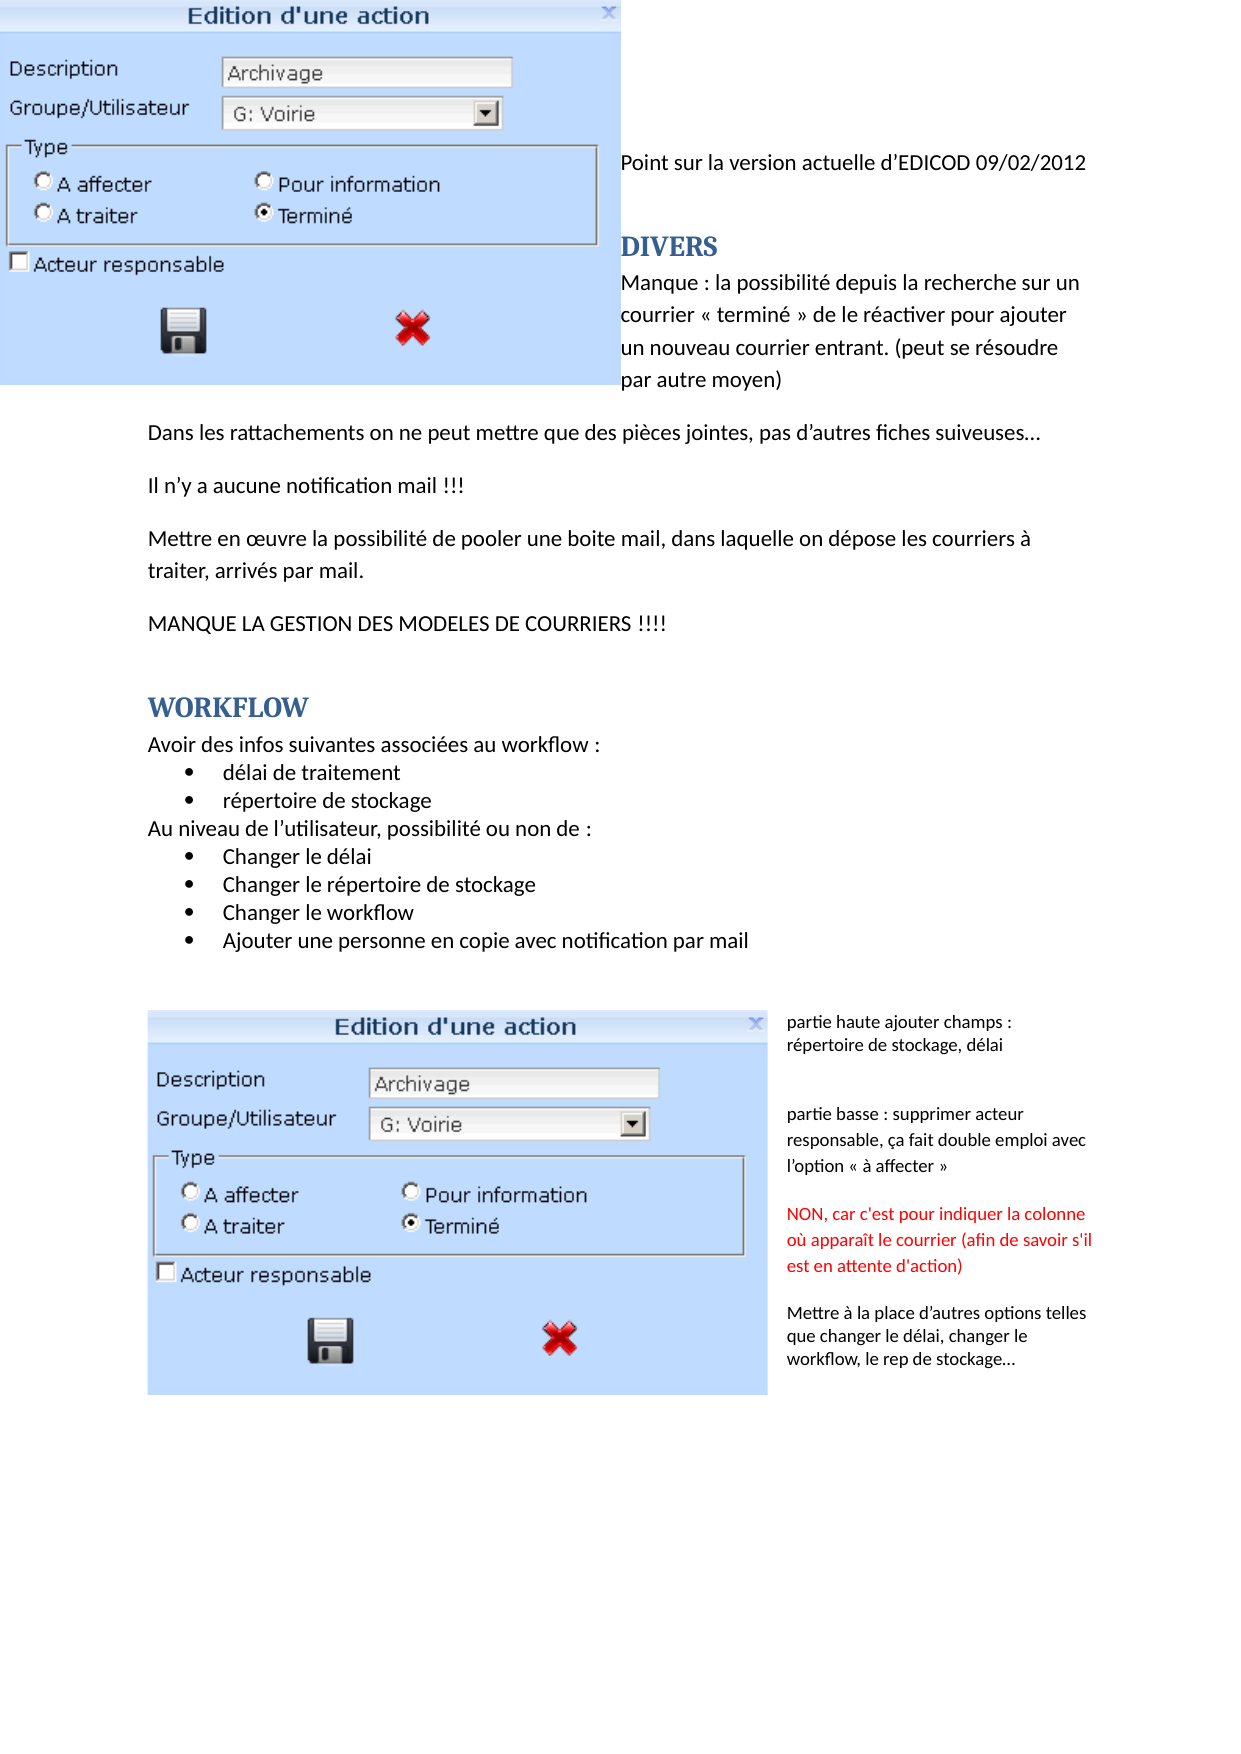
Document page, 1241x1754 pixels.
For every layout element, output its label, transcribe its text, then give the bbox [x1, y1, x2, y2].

text Avoir des infos suivantes associées au workflow : [148, 730, 1093, 758]
picture [147, 1010, 768, 1395]
text Manque : la possibilité depuis la recherche sur un courrier « terminé » de le réactiver pour ajouter un nouveau courrier entrant. (peut se résoudre par autre moyen) [148, 268, 1093, 393]
text NON, car c'est pour indiquer la colonne où apparaît le courrier (afin de savoir s'il est en attente d'action) [768, 1202, 1093, 1277]
list Changer le délai [185, 842, 1093, 870]
text Au niveau de l’utilisateur, possibilité ou non de : [148, 814, 1093, 842]
text partie haute ajouter champs : répertoire de stockage, délai [768, 1010, 1093, 1056]
list répertoire de stockage [185, 786, 1093, 814]
text Mettre en œuvre la possibilité de pooler une boite mail, dans laquelle on dépose les courriers à traiter, arrivés par mail. [148, 524, 1093, 584]
subtitle WORKFLOW [148, 691, 1093, 725]
text Dans les rattachements on ne peut mettre que des pièces jointes, pas d’autres fiches suiveuses… [148, 418, 1093, 446]
text Il n’y a aucune notification mail !!! [148, 471, 1093, 499]
list délai de traitement [185, 758, 1093, 786]
text Point sur la version actuelle d’EDICOD 09/02/2012 [621, 148, 1093, 176]
list Changer le répertoire de stockage [185, 870, 1093, 898]
text MANQUE LA GESTION DES MODELES DE COURRIERS !!!! [148, 609, 1093, 637]
list Ajouter une personne en copie avec notification par mail [185, 926, 1093, 954]
picture [0, 0, 621, 385]
text Mettre à la place d’autres options telles que changer le délai, changer le workflow, le rep de stockage… [768, 1302, 1093, 1370]
subtitle DIVERS [621, 230, 1093, 263]
text partie basse : supprimer acteur responsable, ça fait double emploi avec l’option « à affecter » [768, 1102, 1093, 1177]
list Changer le workflow [185, 898, 1093, 926]
